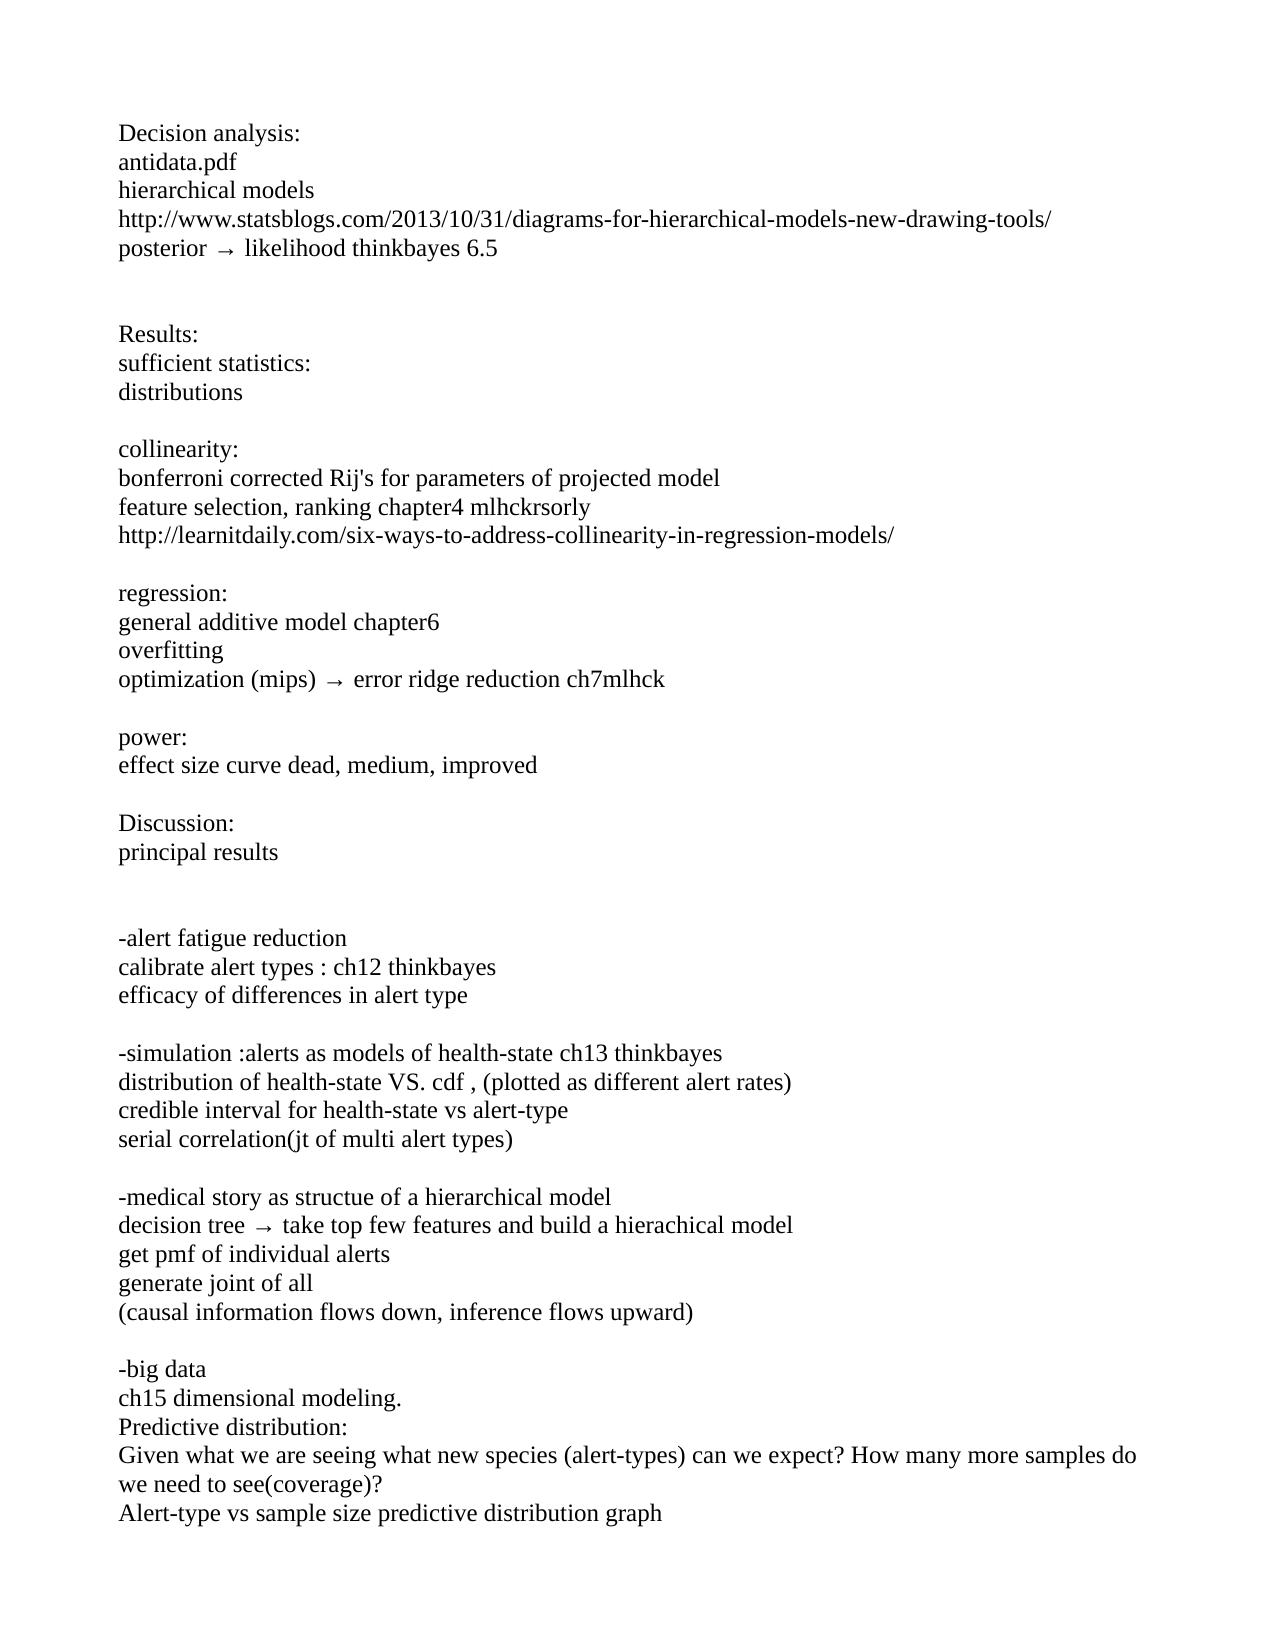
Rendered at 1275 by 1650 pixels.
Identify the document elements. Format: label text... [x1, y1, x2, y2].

text get pmf of individual alerts [118, 1239, 1157, 1268]
text calibrate alert types : ch12 thinkbayes [118, 952, 1157, 981]
text decision tree → take top few features and build a hierachical model [118, 1211, 1157, 1239]
text hierarchical models [118, 176, 1157, 204]
text Alert-type vs sample size predictive distribution graph [118, 1498, 1157, 1527]
text principal results [118, 837, 1157, 866]
text Decision analysis: [118, 118, 1157, 147]
text bonferroni corrected Rij's for parameters of projected model [118, 463, 1157, 492]
text ch15 dimensional modeling. [118, 1383, 1157, 1412]
text Results: [118, 319, 1157, 348]
text -alert fatigue reduction [118, 923, 1157, 952]
text collinearity: [118, 434, 1157, 463]
text general additive model chapter6 [118, 607, 1157, 636]
text Given what we are seeing what new species (alert-types) can we expect? How many more samples do we need to see(coverage)? [118, 1441, 1157, 1498]
text posterior → likelihood thinkbayes 6.5 [118, 233, 1157, 262]
text http://learnitdaily.com/six-ways-to-address-collinearity-in-regression-models/ [118, 521, 1157, 549]
text distributions [118, 377, 1157, 406]
text generate joint of all [118, 1268, 1157, 1297]
text regression: [118, 578, 1157, 607]
text power: [118, 722, 1157, 751]
text (causal information flows down, inference flows upward) [118, 1297, 1157, 1326]
text sufficient statistics: [118, 348, 1157, 377]
text overfitting [118, 636, 1157, 664]
text -big data [118, 1354, 1157, 1383]
text distribution of health-state VS. cdf , (plotted as different alert rates) [118, 1067, 1157, 1096]
text http://www.statsblogs.com/2013/10/31/diagrams-for-hierarchical-models-new-drawing-tools/ [118, 204, 1157, 233]
text -medical story as structue of a hierarchical model [118, 1182, 1157, 1211]
text feature selection, ranking chapter4 mlhckrsorly [118, 492, 1157, 521]
text antidata.pdf [118, 147, 1157, 176]
text efficacy of differences in alert type [118, 981, 1157, 1009]
text -simulation :alerts as models of health-state ch13 thinkbayes [118, 1038, 1157, 1067]
text Predictive distribution: [118, 1412, 1157, 1441]
text effect size curve dead, medium, improved [118, 751, 1157, 779]
text credible interval for health-state vs alert-type [118, 1096, 1157, 1124]
text serial correlation(jt of multi alert types) [118, 1124, 1157, 1153]
text Discussion: [118, 808, 1157, 837]
text optimization (mips) → error ridge reduction ch7mlhck [118, 664, 1157, 693]
